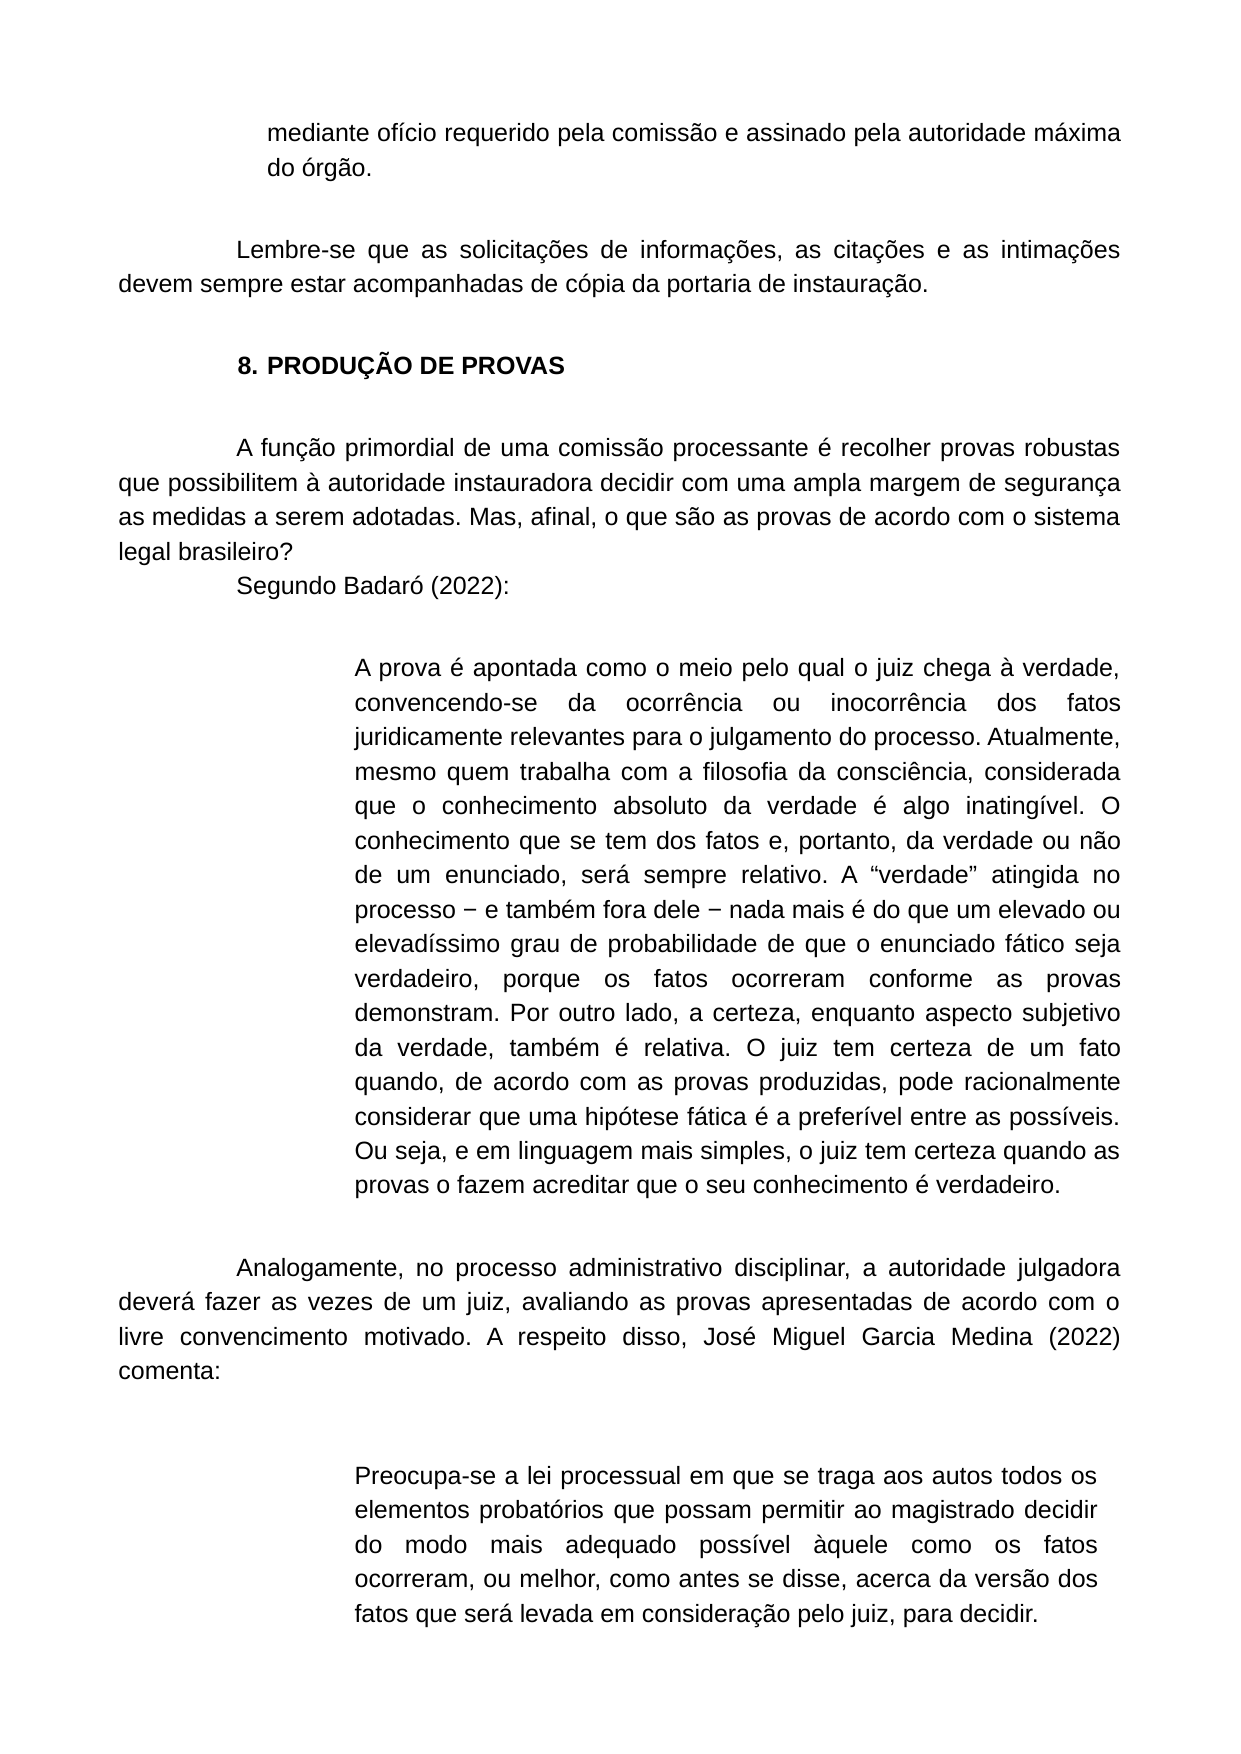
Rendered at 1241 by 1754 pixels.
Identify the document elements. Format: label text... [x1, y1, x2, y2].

text Segundo Badaró (2022): [118, 571, 1122, 600]
text Lembre-se que as solicitações de informações, as citações e as intimações devem sempre estar acompanhadas de cópia da portaria de instauração. [118, 235, 1122, 298]
list PRODUÇÃO DE PROVAS [237, 351, 1122, 380]
list mediante ofício requerido pela comissão e assinado pela autoridade máxima do órgão. [237, 118, 1122, 181]
text A prova é apontada como o meio pelo qual o juiz chega à verdade, convencendo-se da ocorrência ou inocorrência dos fatos juridicamente relevantes para o julgamento do processo. Atualmente, mesmo quem trabalha com a filosofia da consciência, considerada que o conhecimento absoluto da verdade é algo inatingível. O conhecimento que se tem dos fatos e, portanto, da verdade ou não de um enunciado, será sempre relativo. A “verdade” atingida no processo − e também fora dele − nada mais é do que um elevado ou elevadíssimo grau de probabilidade de que o enunciado fático seja verdadeiro, porque os fatos ocorreram conforme as provas demonstram. Por outro lado, a certeza, enquanto aspecto subjetivo da verdade, também é relativa. O juiz tem certeza de um fato quando, de acordo com as provas produzidas, pode racionalmente considerar que uma hipótese fática é a preferível entre as possíveis. Ou seja, e em linguagem mais simples, o juiz tem certeza quando as provas o fazem acreditar que o seu conhecimento é verdadeiro. [354, 653, 1122, 1199]
text Preocupa-se a lei processual em que se traga aos autos todos os elementos probatórios que possam permitir ao magistrado decidir do modo mais adequado possível àquele como os fatos ocorreram, ou melhor, como antes se disse, acerca da versão dos fatos que será levada em consideração pelo juiz, para decidir. [354, 1461, 1099, 1628]
text Analogamente, no processo administrativo disciplinar, a autoridade julgadora deverá fazer as vezes de um juiz, avaliando as provas apresentadas de acordo com o livre convencimento motivado. A respeito disso, José Miguel Garcia Medina (2022) comenta: [118, 1253, 1122, 1385]
text A função primordial de uma comissão processante é recolher provas robustas que possibilitem à autoridade instauradora decidir com uma ampla margem de segurança as medidas a serem adotadas. Mas, afinal, o que são as provas de acordo com o sistema legal brasileiro? [118, 433, 1122, 566]
